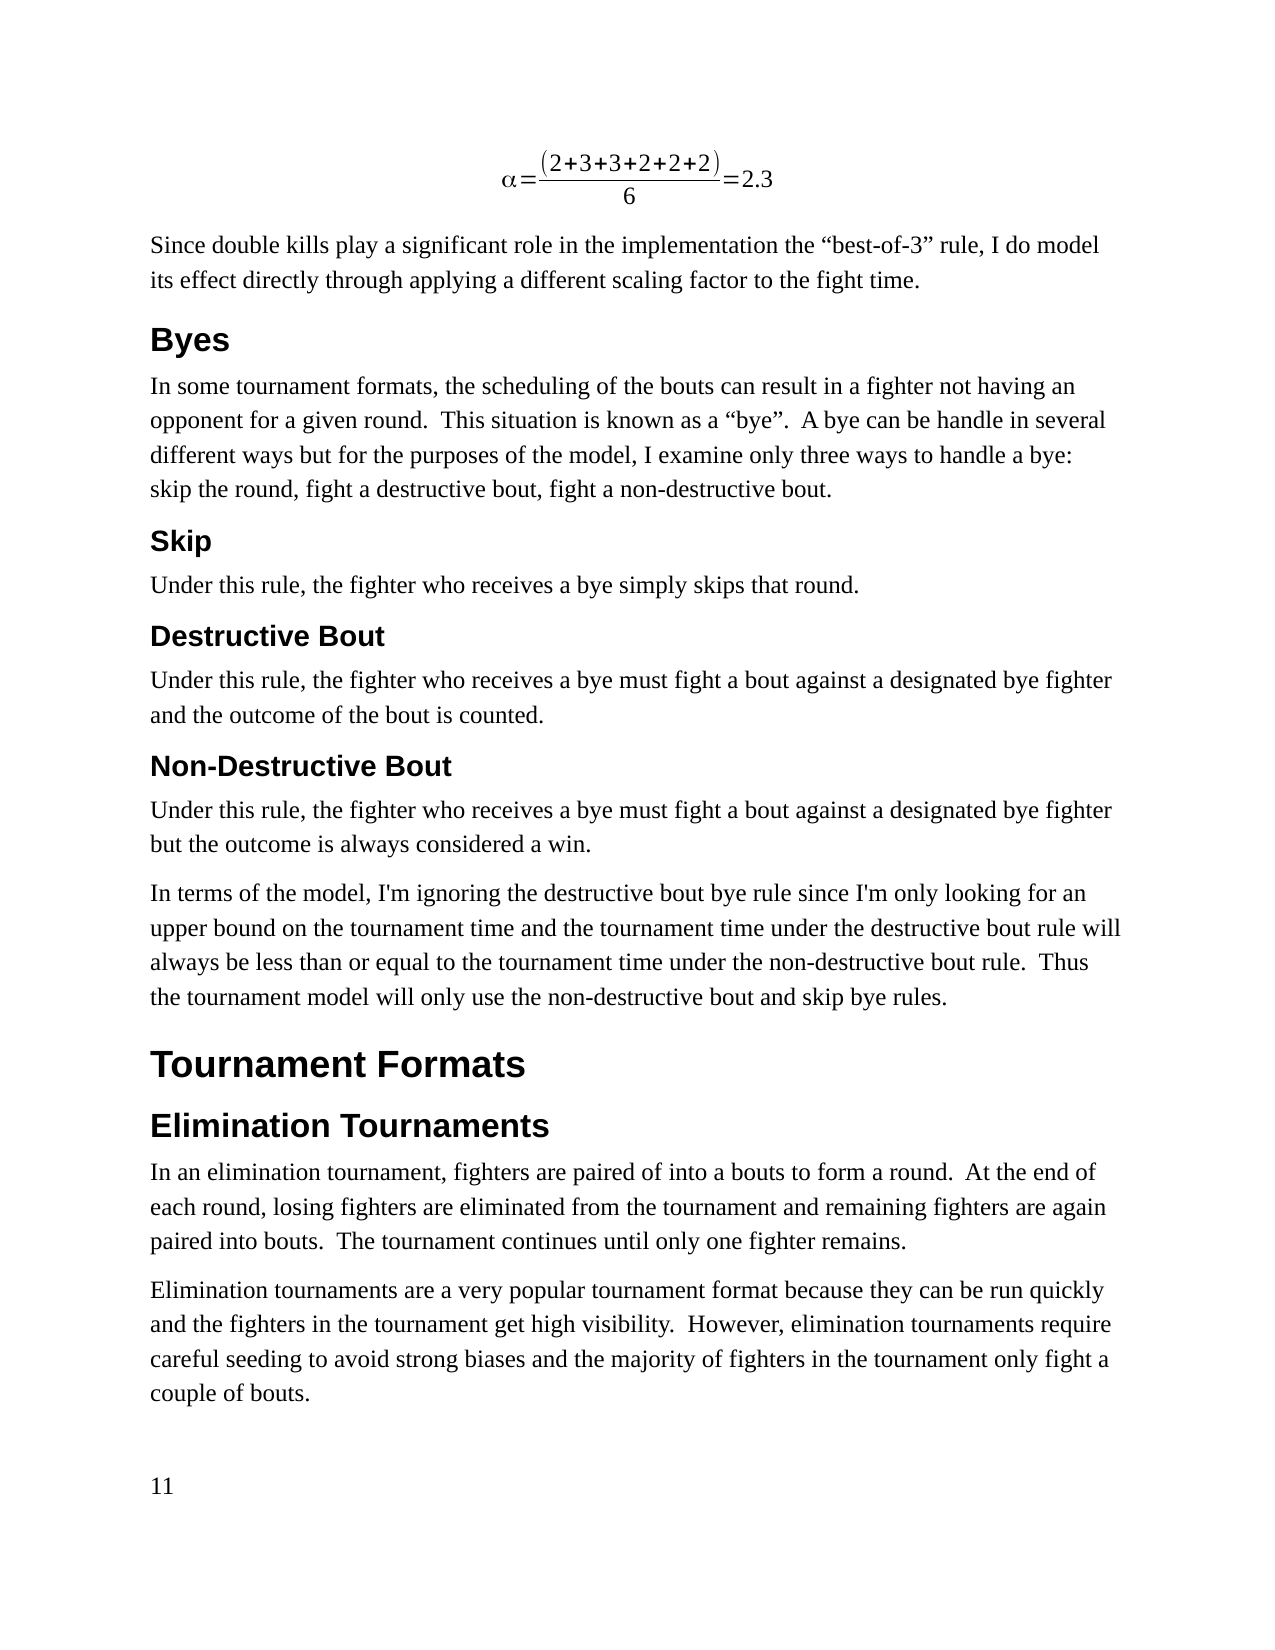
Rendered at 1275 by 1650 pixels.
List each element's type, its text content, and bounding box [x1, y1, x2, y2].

subtitle Non-Destructive Bout [150, 749, 1125, 782]
subtitle Tournament Formats [150, 1041, 1125, 1085]
subtitle Destructive Bout [150, 619, 1125, 653]
text Under this rule, the fighter who receives a bye must fight a bout against a designated bye fighter and the outcome of the bout is counted. [150, 665, 1125, 728]
text In some tournament formats, the scheduling of the bouts can result in a fighter not having an opponent for a given round. This situation is known as a “bye”. A bye can be handle in several different ways but for the purposes of the model, I examine only three ways to handle a bye: skip the round, fight a destructive bout, fight a non-destructive bout. [150, 371, 1125, 503]
subtitle Byes [150, 320, 1125, 359]
text Under this rule, the fighter who receives a bye simply skips that round. [150, 570, 1125, 599]
text Since double kills play a significant role in the implementation the “best-of-3” rule, I do model its effect directly through applying a different scaling factor to the fight time. [150, 230, 1125, 293]
text In terms of the model, I'm ignoring the destructive bout bye rule since I'm only looking for an upper bound on the tournament time and the tournament time under the destructive bout rule will always be less than or equal to the tournament time under the non-destructive bout rule. Thus the tournament model will only use the non-destructive bout and skip bye rules. [150, 878, 1125, 1011]
subtitle Elimination Tournaments [150, 1106, 1125, 1144]
text Elimination tournaments are a very popular tournament format because they can be run quickly and the fighters in the tournament get high visibility. However, elimination tournaments require careful seeding to avoid strong biases and the majority of fighters in the tournament only fight a couple of bouts. [150, 1275, 1125, 1407]
subtitle Skip [150, 524, 1125, 557]
text In an elimination tournament, fighters are paired of into a bouts to form a round. At the end of each round, losing fighters are eliminated from the tournament and remaining fighters are again paired into bouts. The tournament continues until only one fighter remains. [150, 1157, 1125, 1255]
text Under this rule, the fighter who receives a bye must fight a bout against a designated bye fighter but the outcome is always considered a win. [150, 795, 1125, 858]
